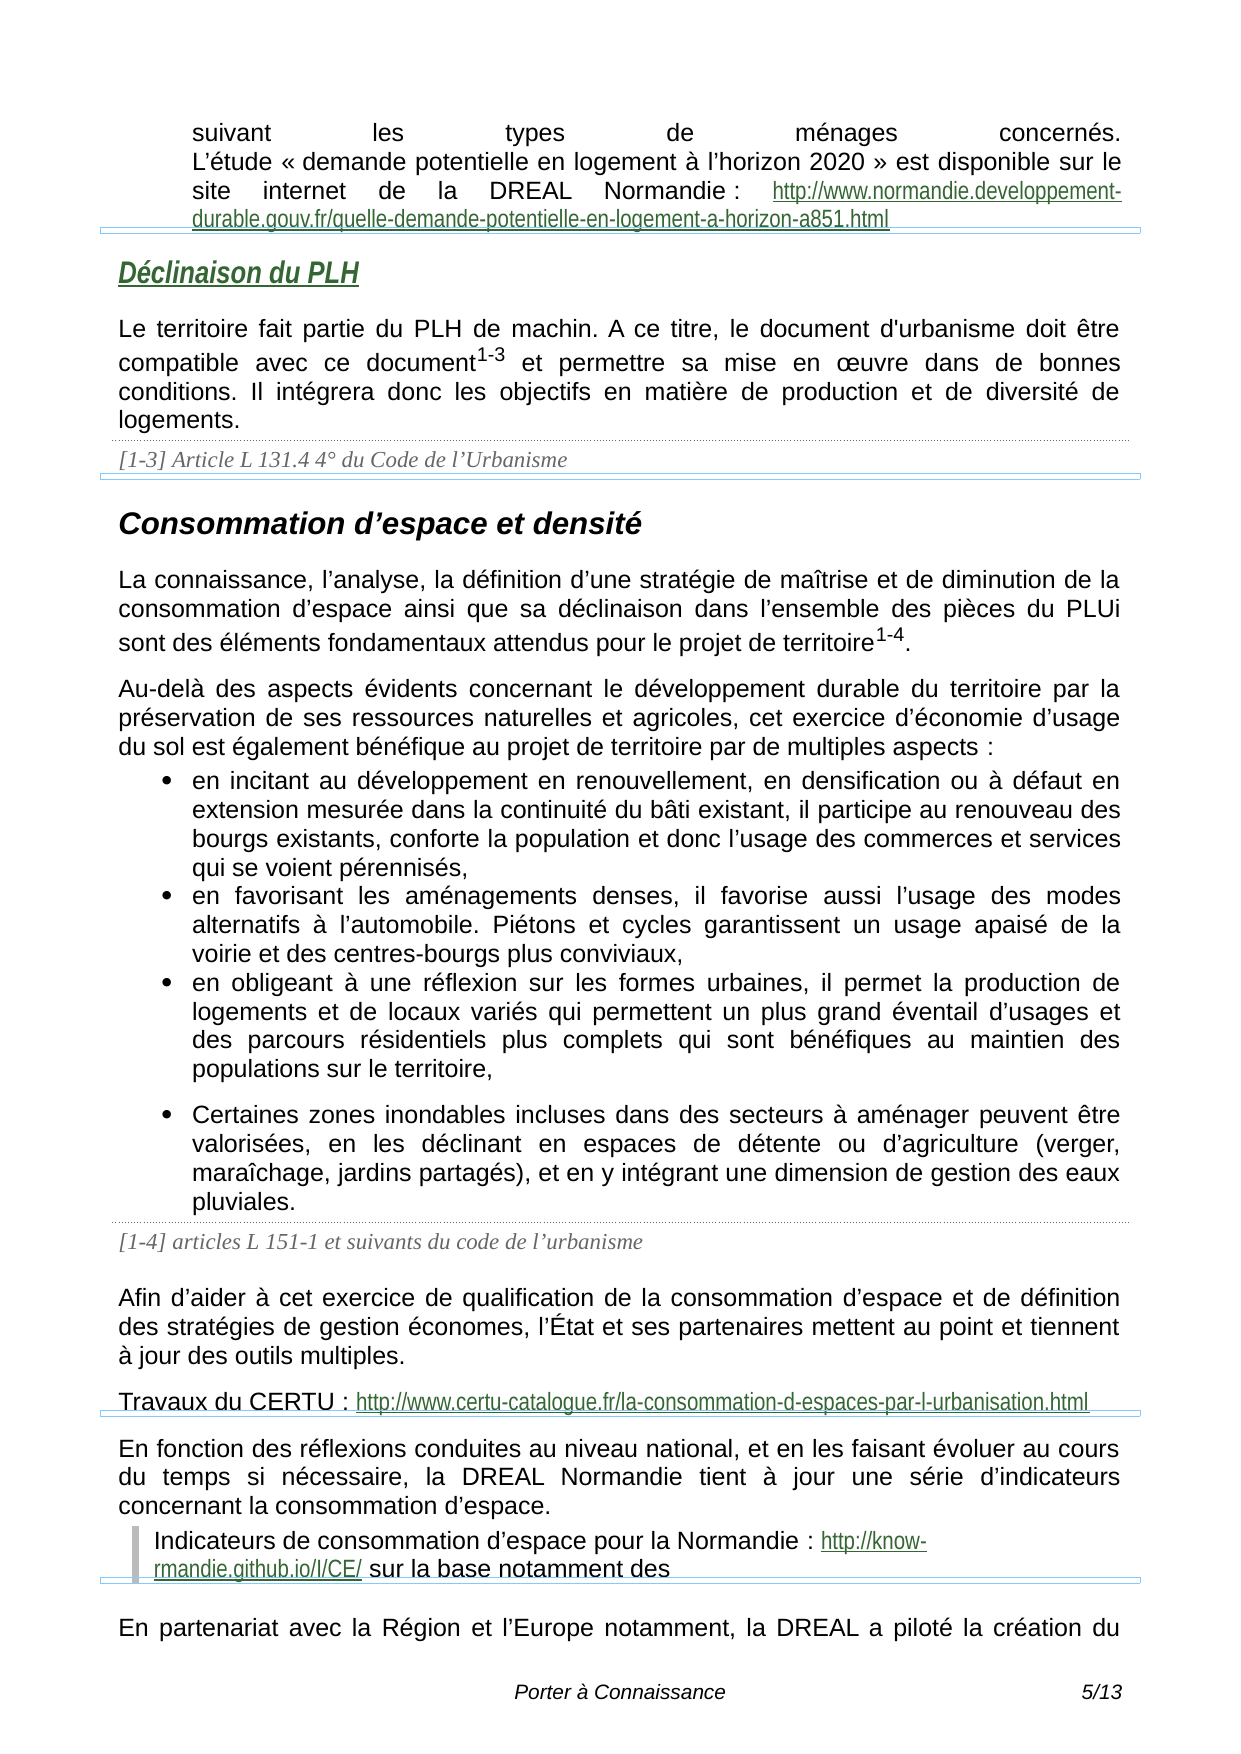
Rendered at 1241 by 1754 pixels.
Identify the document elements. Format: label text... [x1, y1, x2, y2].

text Le territoire fait partie du PLH de machin. A ce titre, le document d'urbanisme doit être compatible avec ce document1-3 et permettre sa mise en œuvre dans de bonnes conditions. Il intégrera donc les objectifs en matière de production et de diversité de logements. [118, 314, 1122, 434]
subtitle Consommation d’espace et densité [118, 505, 1122, 541]
text La connaissance, l’analyse, la définition d’une stratégie de maîtrise et de diminution de la consommation d’espace ainsi que sa déclinaison dans l’ensemble des pièces du PLUi sont des éléments fondamentaux attendus pour le projet de territoire1-4. [118, 566, 1122, 656]
subtitle [1-4] articles L 151-1 et suivants du code de l’urbanisme [112, 1222, 1128, 1260]
text Travaux du CERTU : http://www.certu-catalogue.fr/la-consommation-d-espaces-par-l-urbanisation.html [118, 1387, 1122, 1410]
text Indicateurs de consommation d’espace pour la Normandie : http://know-rmandie.github.io/I/CE/ sur la base notamment des [139, 1526, 1063, 1577]
text En fonction des réflexions conduites au niveau national, et en les faisant évoluer au cours du temps si nécessaire, la DREAL Normandie tient à jour une série d’indicateurs concernant la consommation d’espace. [118, 1433, 1122, 1520]
subtitle [112, 474, 1128, 479]
text [118, 1411, 1122, 1416]
text [139, 1578, 1063, 1583]
text En partenariat avec la Région et l’Europe notamment, la DREAL a piloté la création du [118, 1613, 1122, 1641]
list Certaines zones inondables incluses dans des secteurs à aménager peuvent être valorisées, en les déclinant en espaces de détente ou d’agriculture (verger, maraîchage, jardins partagés), et en y intégrant une dimension de gestion des eaux pluviales. [162, 1101, 1122, 1216]
text Afin d’aider à cet exercice de qualification de la consommation d’espace et de définition des stratégies de gestion économes, l’État et ses partenaires mettent au point et tiennent à jour des outils multiples. [118, 1283, 1122, 1369]
list en favorisant les aménagements denses, il favorise aussi l’usage des modes alternatifs à l’automobile. Piétons et cycles garantissent un usage apaisé de la voirie et des centres-bourgs plus conviviaux, [162, 881, 1122, 968]
list en incitant au développement en renouvellement, en densification ou à défaut en extension mesurée dans la continuité du bâti existant, il participe au renouveau des bourgs existants, conforte la population et donc l’usage des commerces et services qui se voient pérennisés, [162, 766, 1122, 881]
text Au-delà des aspects évidents concernant le développement durable du territoire par la préservation de ses ressources naturelles et agricoles, cet exercice d’économie d’usage du sol est également bénéfique au projet de territoire par de multiples aspects : [118, 674, 1122, 760]
subtitle [1-3] Article L 131.4 4° du Code de l’Urbanisme [112, 440, 1128, 473]
subtitle Déclinaison du PLH [118, 254, 1122, 290]
list en obligeant à une réflexion sur les formes urbaines, il permet la production de logements et de locaux variés qui permettent un plus grand éventail d’usages et des parcours résidentiels plus complets qui sont bénéfiques au maintien des populations sur le territoire, [162, 968, 1122, 1083]
list suivant les types de ménages concernés. L’étude « demande potentielle en logement à l’horizon 2020 » est disponible sur le site internet de la DREAL Normandie : http://www.normandie.developpement-durable.gouv.fr/quelle-demande-potentielle-en-logement-a-horizon-a851.html [162, 118, 1122, 227]
